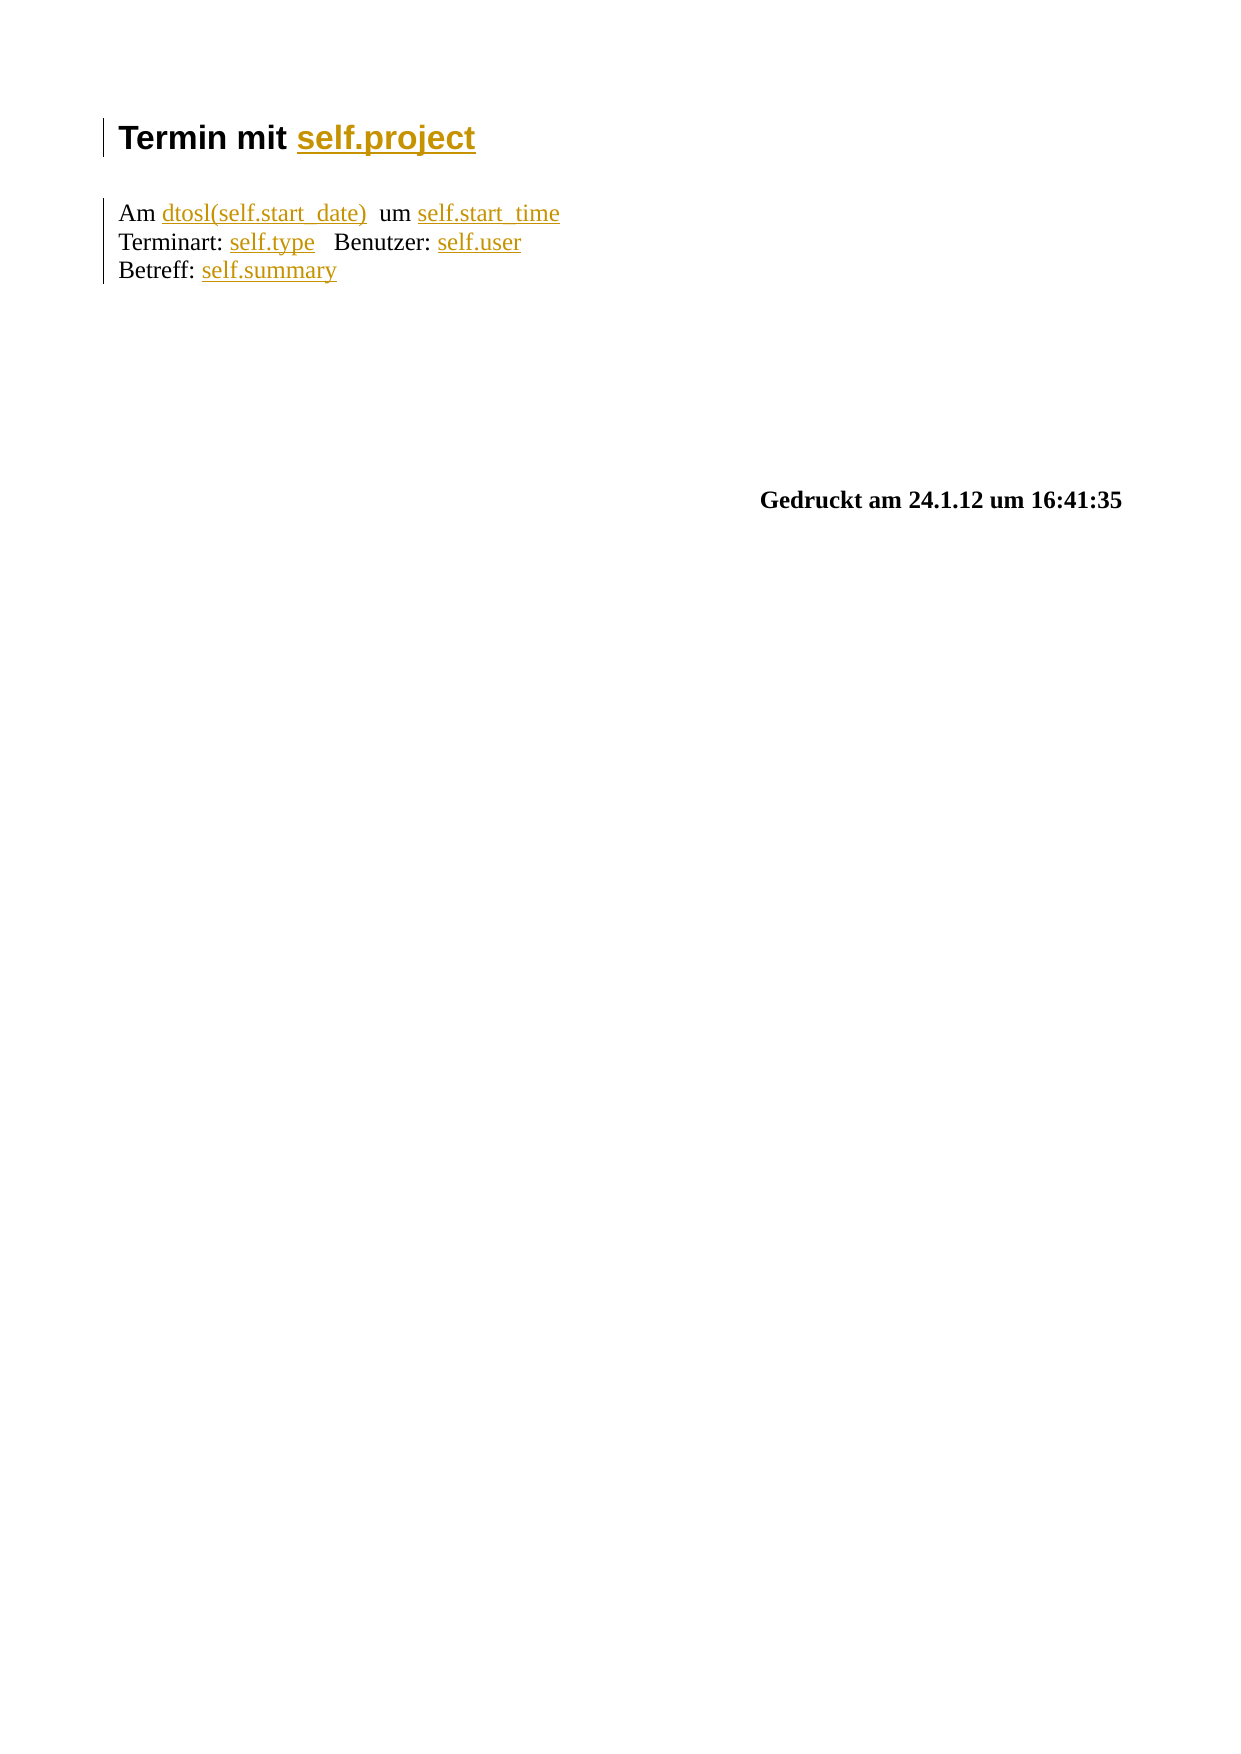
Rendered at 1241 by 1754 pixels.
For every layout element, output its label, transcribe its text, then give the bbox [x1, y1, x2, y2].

text Gedruckt am 24.01.12 um 16:41:18 [118, 486, 1122, 514]
subtitle Termin mit self.project [118, 118, 1122, 157]
text Am dtosl(self.start_date) um self.start_time [118, 198, 1122, 227]
text Betreff: self.summary [118, 256, 1122, 284]
text Terminart: self.type Benutzer: self.user [118, 227, 1122, 256]
